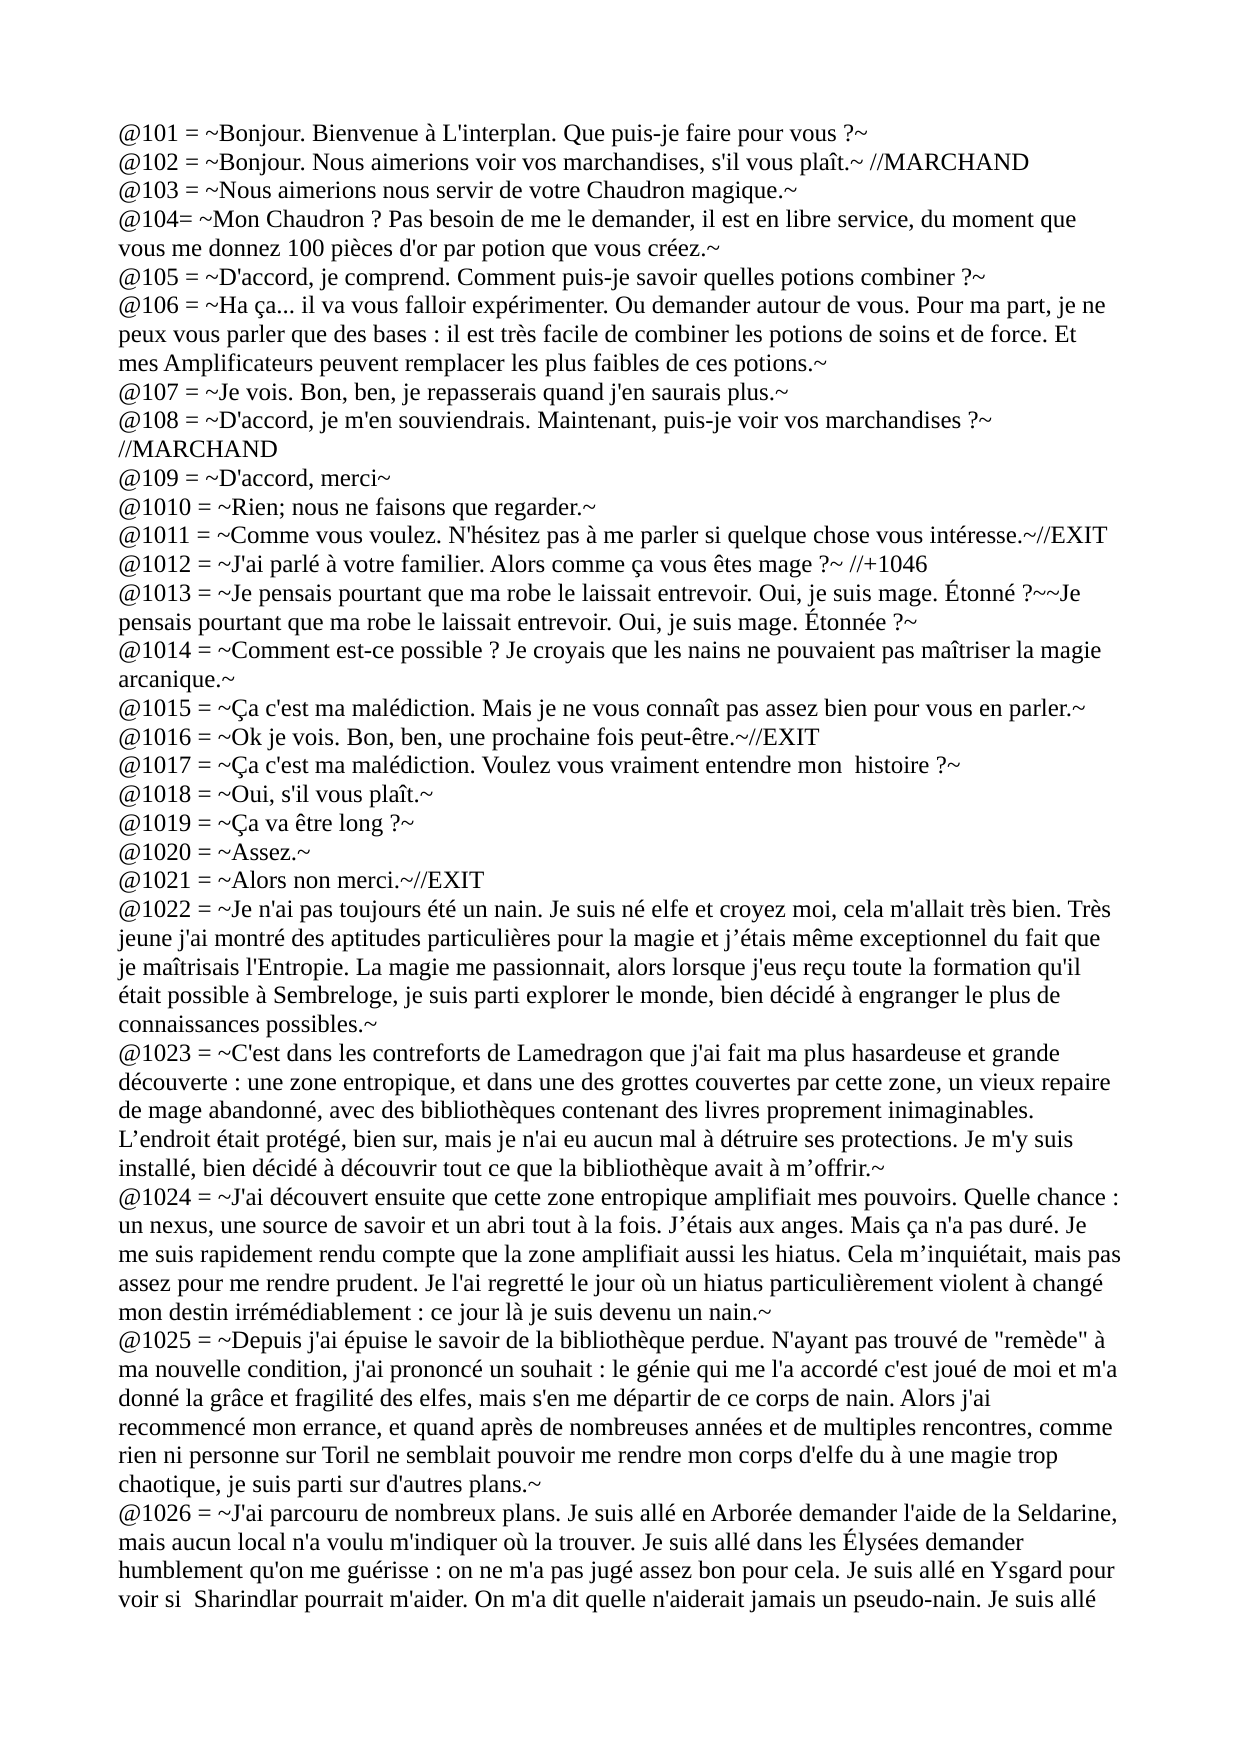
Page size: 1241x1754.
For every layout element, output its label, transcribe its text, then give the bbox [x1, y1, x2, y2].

text @103 = ~Nous aimerions nous servir de votre Chaudron magique.~ [118, 176, 1122, 204]
text @1021 = ~Alors non merci.~//EXIT [118, 866, 1122, 894]
text @1025 = ~Depuis j'ai épuise le savoir de la bibliothèque perdue. N'ayant pas trouvé de "remède" à ma nouvelle condition, j'ai prononcé un souhait : le génie qui me l'a accordé c'est joué de moi et m'a donné la grâce et fragilité des elfes, mais s'en me départir de ce corps de nain. Alors j'ai recommencé mon errance, et quand après de nombreuses années et de multiples rencontres, comme rien ni personne sur Toril ne semblait pouvoir me rendre mon corps d'elfe du à une magie trop chaotique, je suis parti sur d'autres plans.~ [118, 1326, 1122, 1498]
text @1015 = ~Ça c'est ma malédiction. Mais je ne vous connaît pas assez bien pour vous en parler.~ [118, 693, 1122, 722]
text @102 = ~Bonjour. Nous aimerions voir vos marchandises, s'il vous plaît.~ //MARCHAND [118, 147, 1122, 176]
text @1018 = ~Oui, s'il vous plaît.~ [118, 779, 1122, 808]
text @106 = ~Ha ça... il va vous falloir expérimenter. Ou demander autour de vous. Pour ma part, je ne peux vous parler que des bases : il est très facile de combiner les potions de soins et de force. Et mes Amplificateurs peuvent remplacer les plus faibles de ces potions.~ [118, 291, 1122, 377]
text @1011 = ~Comme vous voulez. N'hésitez pas à me parler si quelque chose vous intéresse.~//EXIT [118, 521, 1122, 549]
text @105 = ~D'accord, je comprend. Comment puis-je savoir quelles potions combiner ?~ [118, 262, 1122, 291]
text @1016 = ~Ok je vois. Bon, ben, une prochaine fois peut-être.~//EXIT [118, 722, 1122, 751]
text @1026 = ~J'ai parcouru de nombreux plans. Je suis allé en Arborée demander l'aide de la Seldarine, mais aucun local n'a voulu m'indiquer où la trouver. Je suis allé dans les Élysées demander humblement qu'on me guérisse : on ne m'a pas jugé assez bon pour cela. Je suis allé en Ysgard pour voir si Sharindlar pourrait m'aider. On m'a dit quelle n'aiderait jamais un pseudo-nain. Je suis allé [118, 1498, 1122, 1613]
text @1024 = ~J'ai découvert ensuite que cette zone entropique amplifiait mes pouvoirs. Quelle chance : un nexus, une source de savoir et un abri tout à la fois. J’étais aux anges. Mais ça n'a pas duré. Je me suis rapidement rendu compte que la zone amplifiait aussi les hiatus. Cela m’inquiétait, mais pas assez pour me rendre prudent. Je l'ai regretté le jour où un hiatus particulièrement violent à changé mon destin irrémédiablement : ce jour là je suis devenu un nain.~ [118, 1182, 1122, 1326]
text @1010 = ~Rien; nous ne faisons que regarder.~ [118, 492, 1122, 521]
text @104= ~Mon Chaudron ? Pas besoin de me le demander, il est en libre service, du moment que vous me donnez 100 pièces d'or par potion que vous créez.~ [118, 204, 1122, 262]
text @109 = ~D'accord, merci~ [118, 463, 1122, 492]
text @1013 = ~Je pensais pourtant que ma robe le laissait entrevoir. Oui, je suis mage. Étonné ?~~Je pensais pourtant que ma robe le laissait entrevoir. Oui, je suis mage. Étonnée ?~ [118, 578, 1122, 636]
text @107 = ~Je vois. Bon, ben, je repasserais quand j'en saurais plus.~ [118, 377, 1122, 406]
text @1017 = ~Ça c'est ma malédiction. Voulez vous vraiment entendre mon histoire ?~ [118, 751, 1122, 779]
text @1023 = ~C'est dans les contreforts de Lamedragon que j'ai fait ma plus hasardeuse et grande découverte : une zone entropique, et dans une des grottes couvertes par cette zone, un vieux repaire de mage abandonné, avec des bibliothèques contenant des livres proprement inimaginables. L’endroit était protégé, bien sur, mais je n'ai eu aucun mal à détruire ses protections. Je m'y suis installé, bien décidé à découvrir tout ce que la bibliothèque avait à m’offrir.~ [118, 1038, 1122, 1182]
text @108 = ~D'accord, je m'en souviendrais. Maintenant, puis-je voir vos marchandises ?~ //MARCHAND [118, 406, 1122, 463]
text @1014 = ~Comment est-ce possible ? Je croyais que les nains ne pouvaient pas maîtriser la magie arcanique.~ [118, 636, 1122, 693]
text @1020 = ~Assez.~ [118, 837, 1122, 866]
text @101 = ~Bonjour. Bienvenue à L'interplan. Que puis-je faire pour vous ?~ [118, 118, 1122, 147]
text @1022 = ~Je n'ai pas toujours été un nain. Je suis né elfe et croyez moi, cela m'allait très bien. Très jeune j'ai montré des aptitudes particulières pour la magie et j’étais même exceptionnel du fait que je maîtrisais l'Entropie. La magie me passionnait, alors lorsque j'eus reçu toute la formation qu'il était possible à Sembreloge, je suis parti explorer le monde, bien décidé à engranger le plus de connaissances possibles.~ [118, 894, 1122, 1038]
text @1019 = ~Ça va être long ?~ [118, 808, 1122, 837]
text @1012 = ~J'ai parlé à votre familier. Alors comme ça vous êtes mage ?~ //+1046 [118, 549, 1122, 578]
